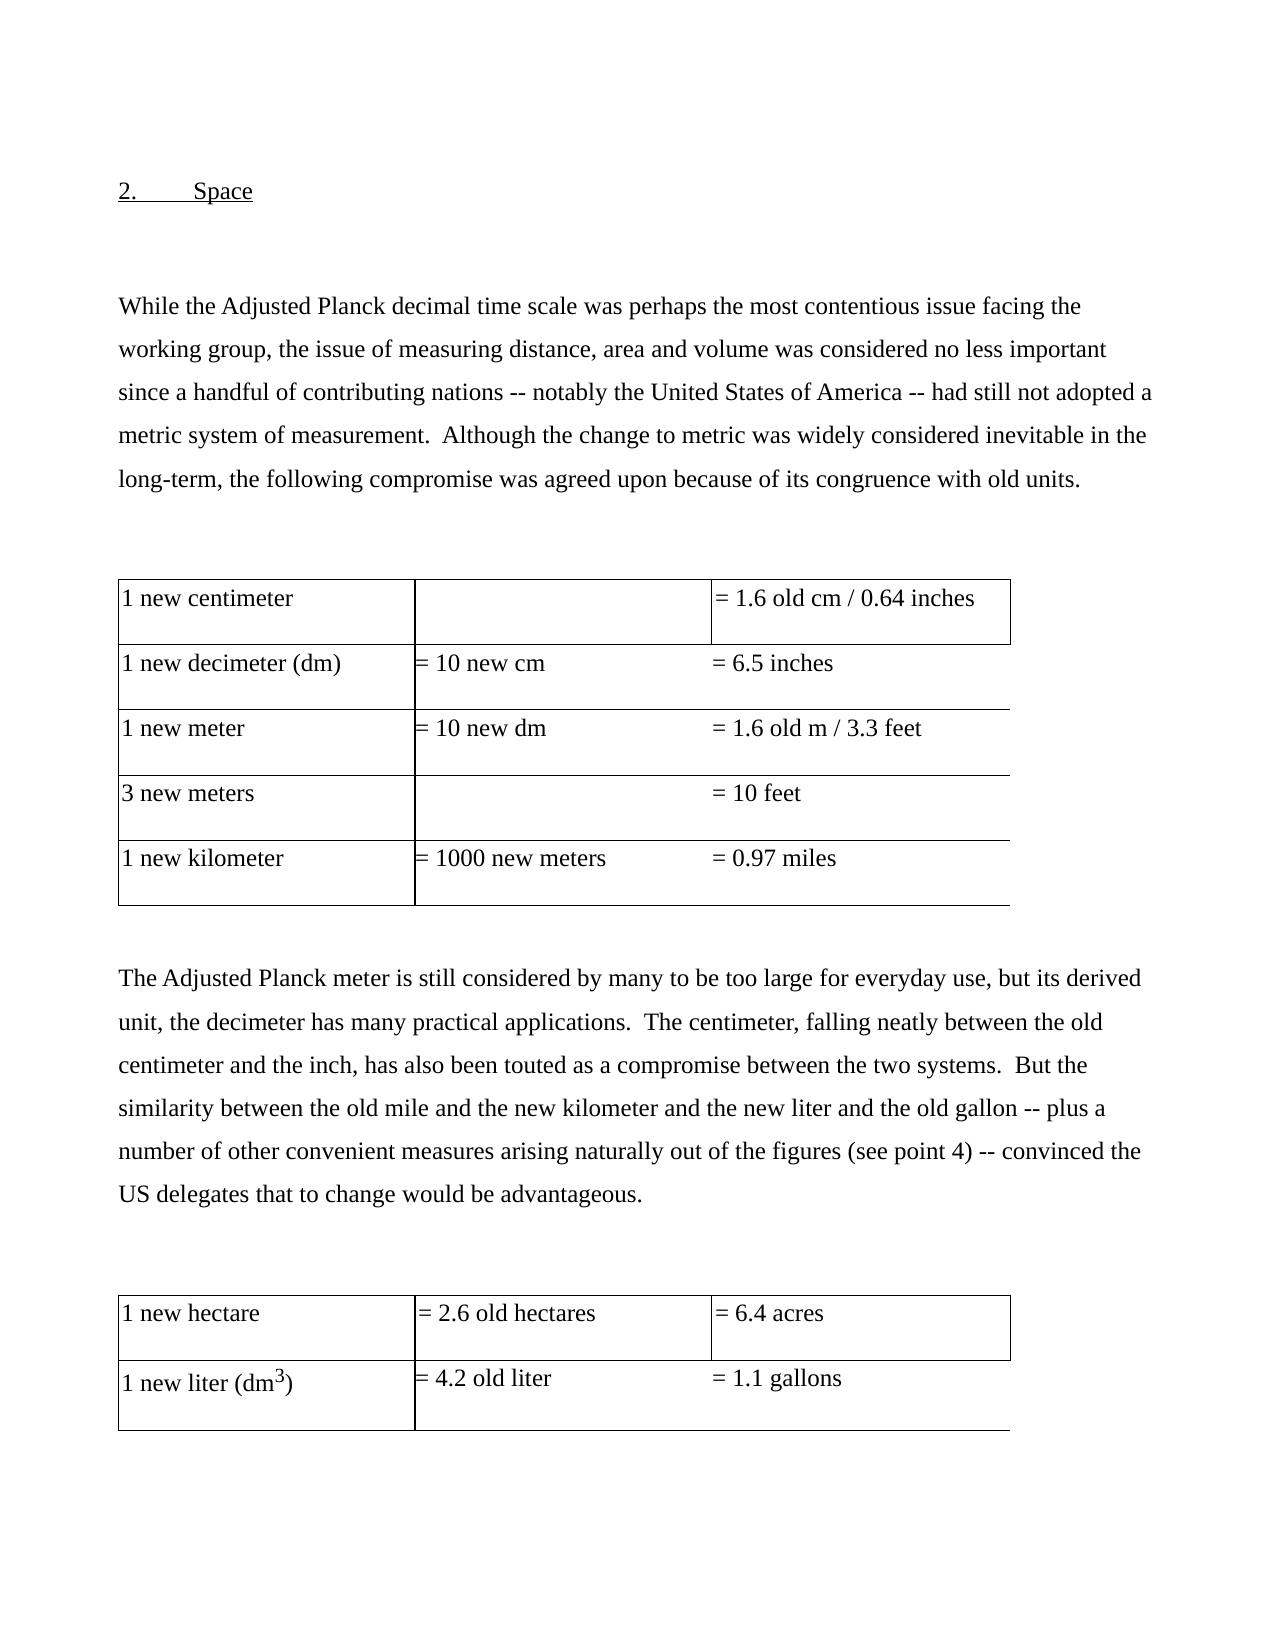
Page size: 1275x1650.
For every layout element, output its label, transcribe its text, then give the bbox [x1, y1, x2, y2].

table_cell = 1000 new meters [416, 841, 712, 905]
table_header [416, 580, 711, 644]
table_cell 1 new meter [119, 710, 414, 774]
table_header = 2.6 old hectares [416, 1296, 711, 1359]
table_cell = 4.2 old liter [416, 1361, 712, 1429]
text While the Adjusted Planck decimal time scale was perhaps the most contentious issue facing the working group, the issue of measuring distance, area and volume was considered no less important since a handful of contributing nations -- notably the United States of America -- had still not adopted a metric system of measurement. Although the change to metric was widely considered inevitable in the long-term, the following compromise was agreed upon because of its congruence with old units. [118, 291, 1157, 492]
table_cell = 10 feet [712, 776, 1010, 839]
table_cell = 0.97 miles [712, 841, 1010, 905]
table_header = 6.4 acres [712, 1296, 1010, 1359]
text 2. Space [118, 176, 1157, 204]
table_header 1 new centimeter [119, 580, 414, 644]
table_cell 1 new liter (dm3) [119, 1361, 414, 1429]
table_cell 1 new kilometer [119, 841, 414, 905]
table_header = 1.6 old cm / 0.64 inches [712, 580, 1010, 644]
table_header 1 new hectare [119, 1296, 414, 1359]
table_cell [416, 776, 712, 839]
table_cell = 10 new cm [416, 645, 712, 709]
table_cell = 6.5 inches [712, 645, 1010, 709]
table_cell 1 new decimeter (dm) [119, 645, 414, 709]
table_cell 3 new meters [119, 776, 414, 839]
text The Adjusted Planck meter is still considered by many to be too large for everyday use, but its derived unit, the decimeter has many practical applications. The centimeter, falling neatly between the old centimeter and the inch, has also been touted as a compromise between the two systems. But the similarity between the old mile and the new kilometer and the new liter and the old gallon -- plus a number of other convenient measures arising naturally out of the figures (see point 4) -- convinced the US delegates that to change would be advantageous. [118, 963, 1157, 1208]
table_cell = 1.6 old m / 3.3 feet [712, 710, 1010, 774]
table_cell = 1.1 gallons [712, 1361, 1010, 1429]
table_cell = 10 new dm [416, 710, 712, 774]
